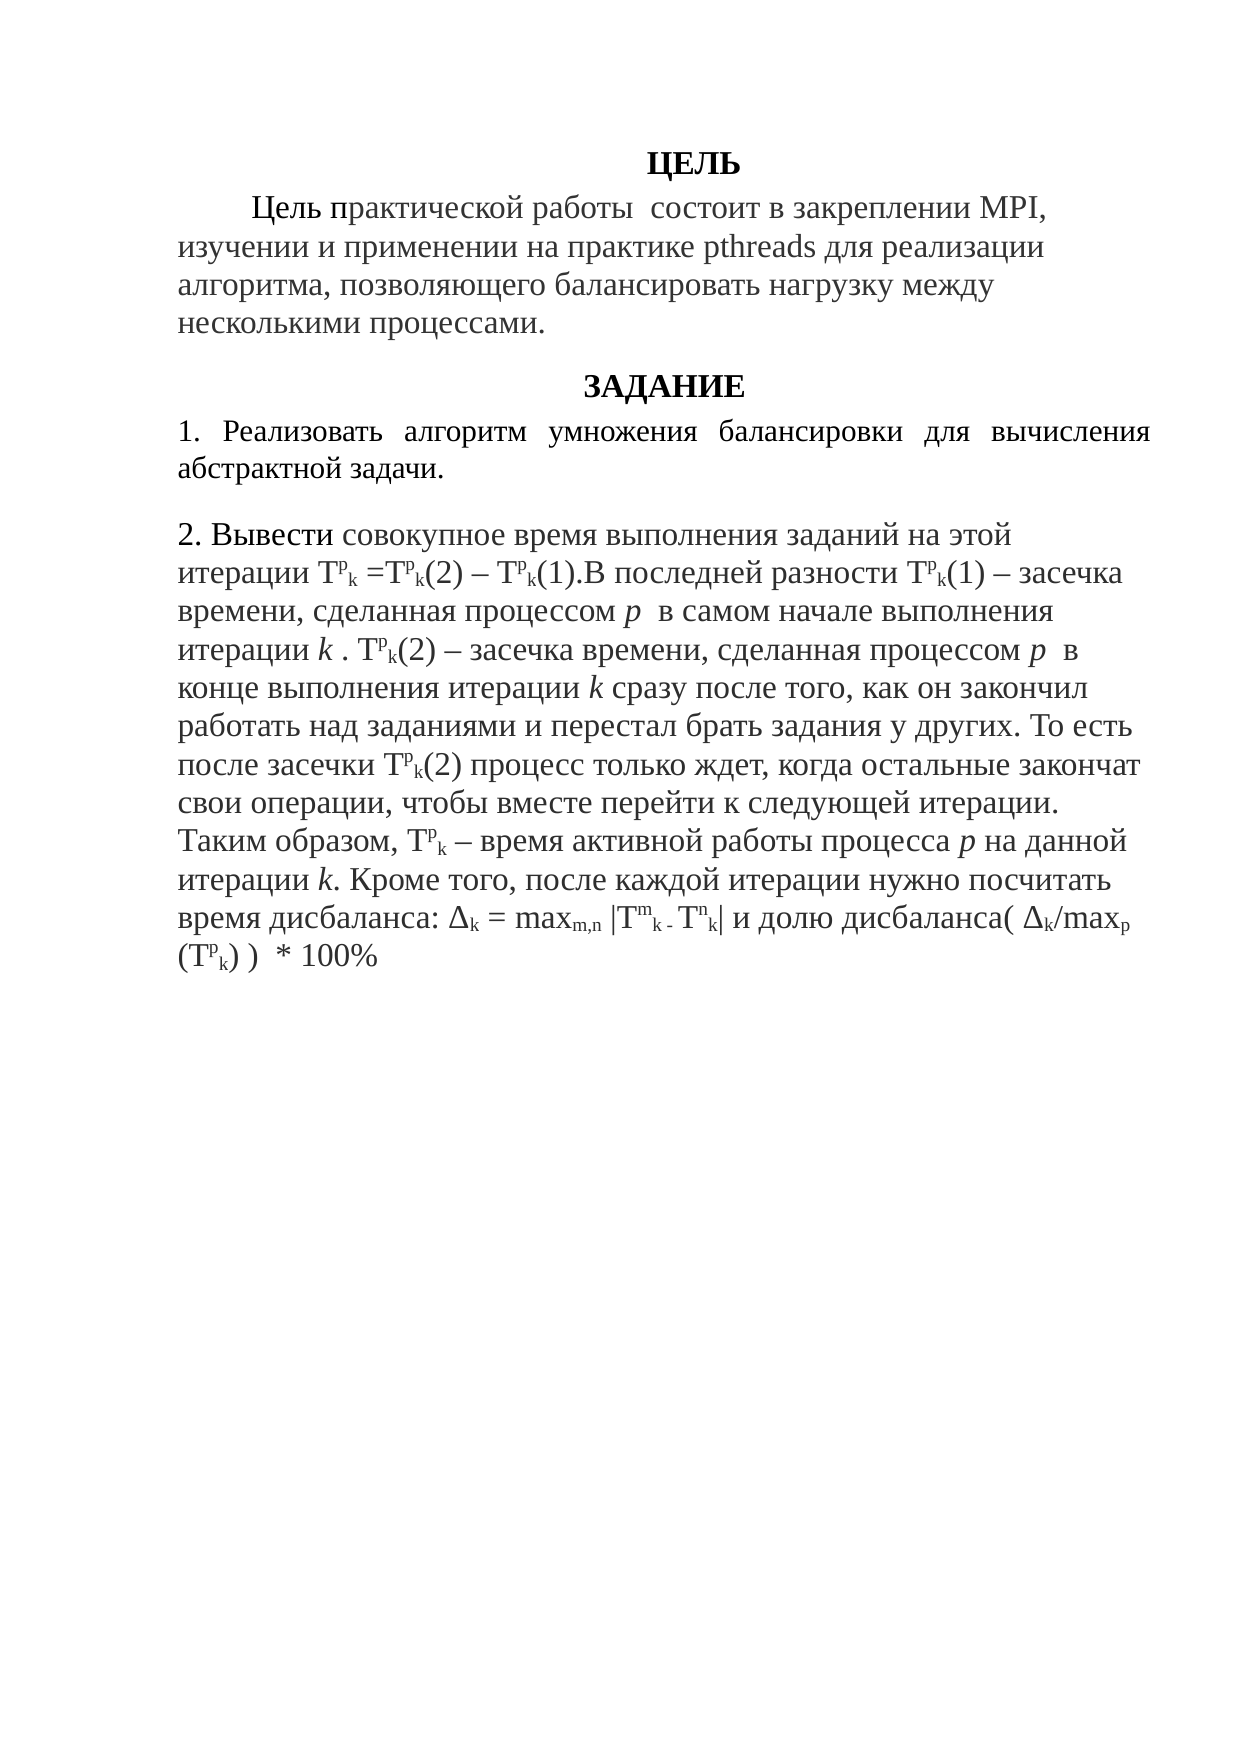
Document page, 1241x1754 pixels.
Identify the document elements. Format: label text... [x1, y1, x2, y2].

text Цель практической работы состоит в закреплении MPI, изучении и применении на практике pthreads для реализации алгоритма, позволяющего балансировать нагрузку между несколькими процессами. [177, 188, 1152, 341]
text 1. Реализовать алгоритм умножения балансировки для вычисления абстрактной задачи. [177, 411, 1152, 485]
text 2. Вывести совокупное время выполнения заданий на этой итерации Tpk =Tpk(2) – Tpk(1).В последней разности Tpk(1) – засечка времени, сделанная процессом p в самом начале выполнения итерации k . Tpk(2) – засечка времени, сделанная процессом p в конце выполнения итерации k сразу после того, как он закончил работать над заданиями и перестал брать задания у других. То есть после засечки Tpk(2) процесс только ждет, когда остальные закончат свои операции, чтобы вместе перейти к следующей итерации. Таким образом, Tpk – время активной работы процесса p на данной итерации k. Кроме того, после каждой итерации нужно посчитать время дисбаланса: Δk = maxm,n |Tmk - Tnk| и долю дисбаланса( Δk/maxp (Tpk) ) * 100% [177, 514, 1152, 974]
subtitle ЗАДАНИЕ [177, 366, 1152, 404]
list ЦЕЛЬ [177, 143, 1152, 181]
